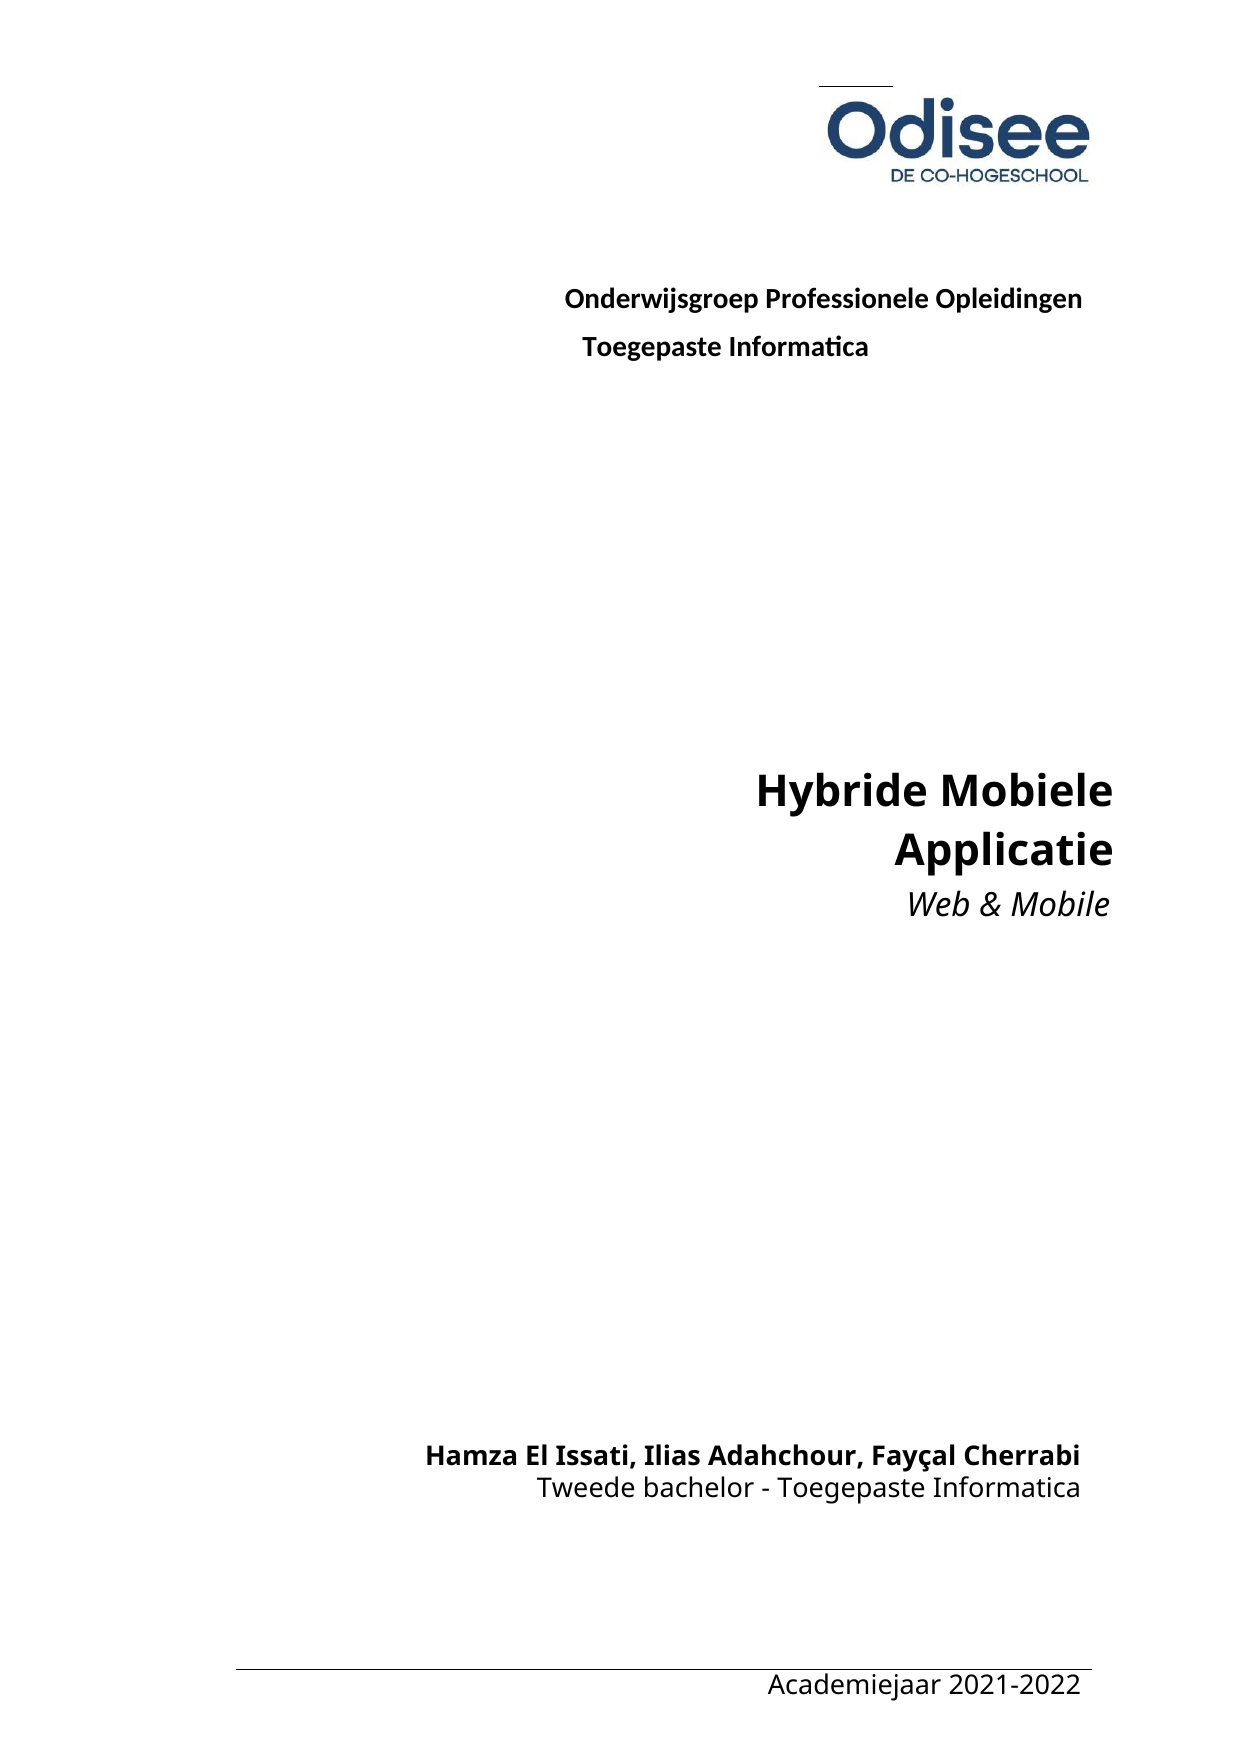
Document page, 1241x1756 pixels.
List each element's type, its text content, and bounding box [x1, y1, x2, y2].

table_header Hybride Mobiele Applicatie [582, 760, 1134, 878]
text Onderwijsgroep Professionele Opleidingen Toegepaste Informatica [564, 280, 1085, 363]
table_cell Tweede bachelor - Toegepaste Informatica [236, 1473, 1092, 1669]
table_header Hamza El Issati, Ilias Adahchour, Fayçal Cherrabi [236, 1443, 1092, 1473]
table_cell Web & Mobile [582, 878, 1134, 929]
table_cell Academiejaar 2021-2022 [236, 1670, 1092, 1701]
